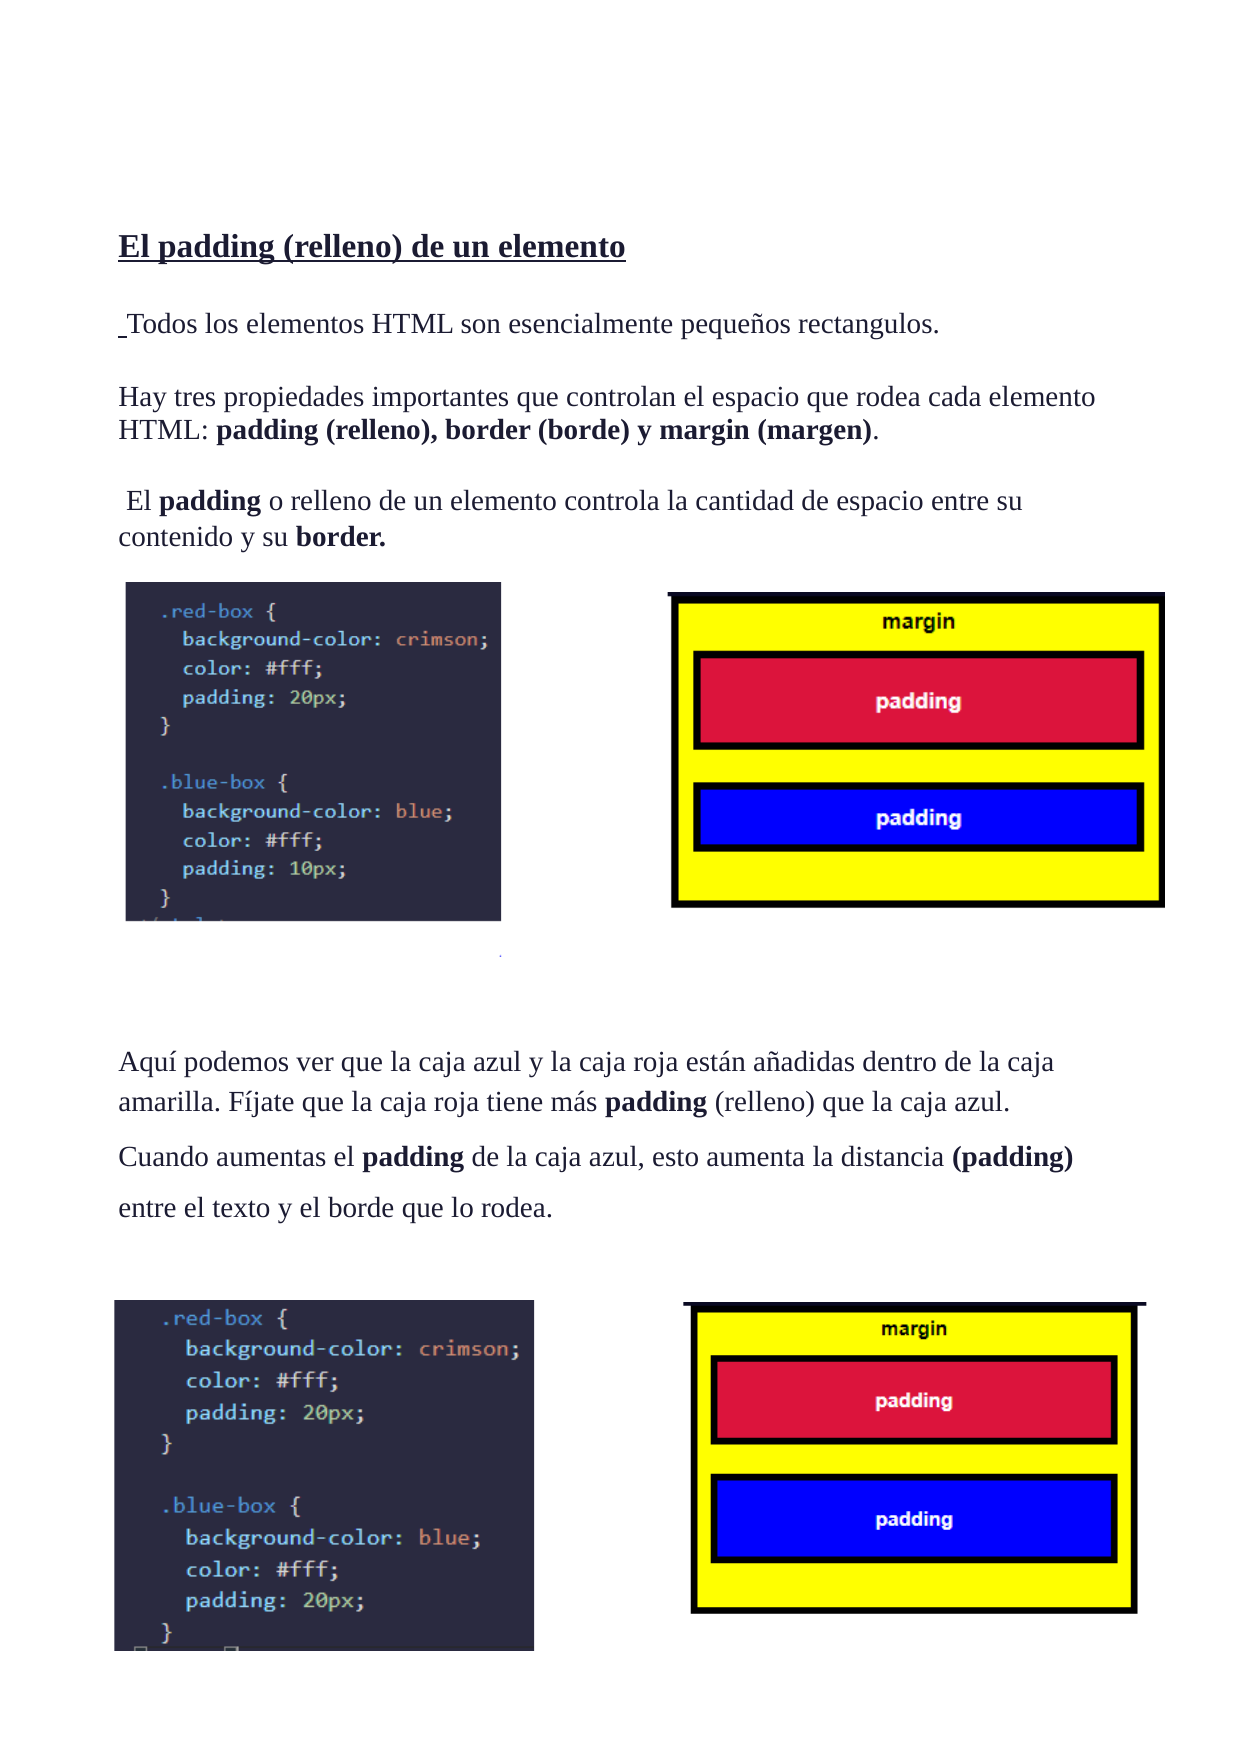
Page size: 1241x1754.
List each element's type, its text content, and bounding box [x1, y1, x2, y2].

text Aquí podemos ver que la caja azul y la caja roja están añadidas dentro de la caja amarilla. Fíjate que la caja roja tiene más padding (relleno) que la caja azul. [118, 1044, 1122, 1118]
text El padding o relleno de un elemento controla la cantidad de espacio entre su contenido y su border. [118, 479, 1122, 553]
text Todos los elementos HTML son esencialmente pequeños rectangulos. [118, 303, 1122, 341]
picture [125, 582, 502, 957]
picture [114, 1300, 535, 1651]
picture [683, 1302, 1147, 1638]
text Cuando aumentas el padding de la caja azul, esto aumenta la distancia (padding) entre el texto y el borde que lo rodea. [118, 1139, 1122, 1223]
text El padding (relleno) de un elemento [118, 227, 1122, 265]
text Hay tres propiedades importantes que controlan el espacio que rodea cada elemento HTML: padding (relleno), border (borde) y margin (margen). [118, 379, 1122, 446]
picture [667, 592, 1165, 911]
